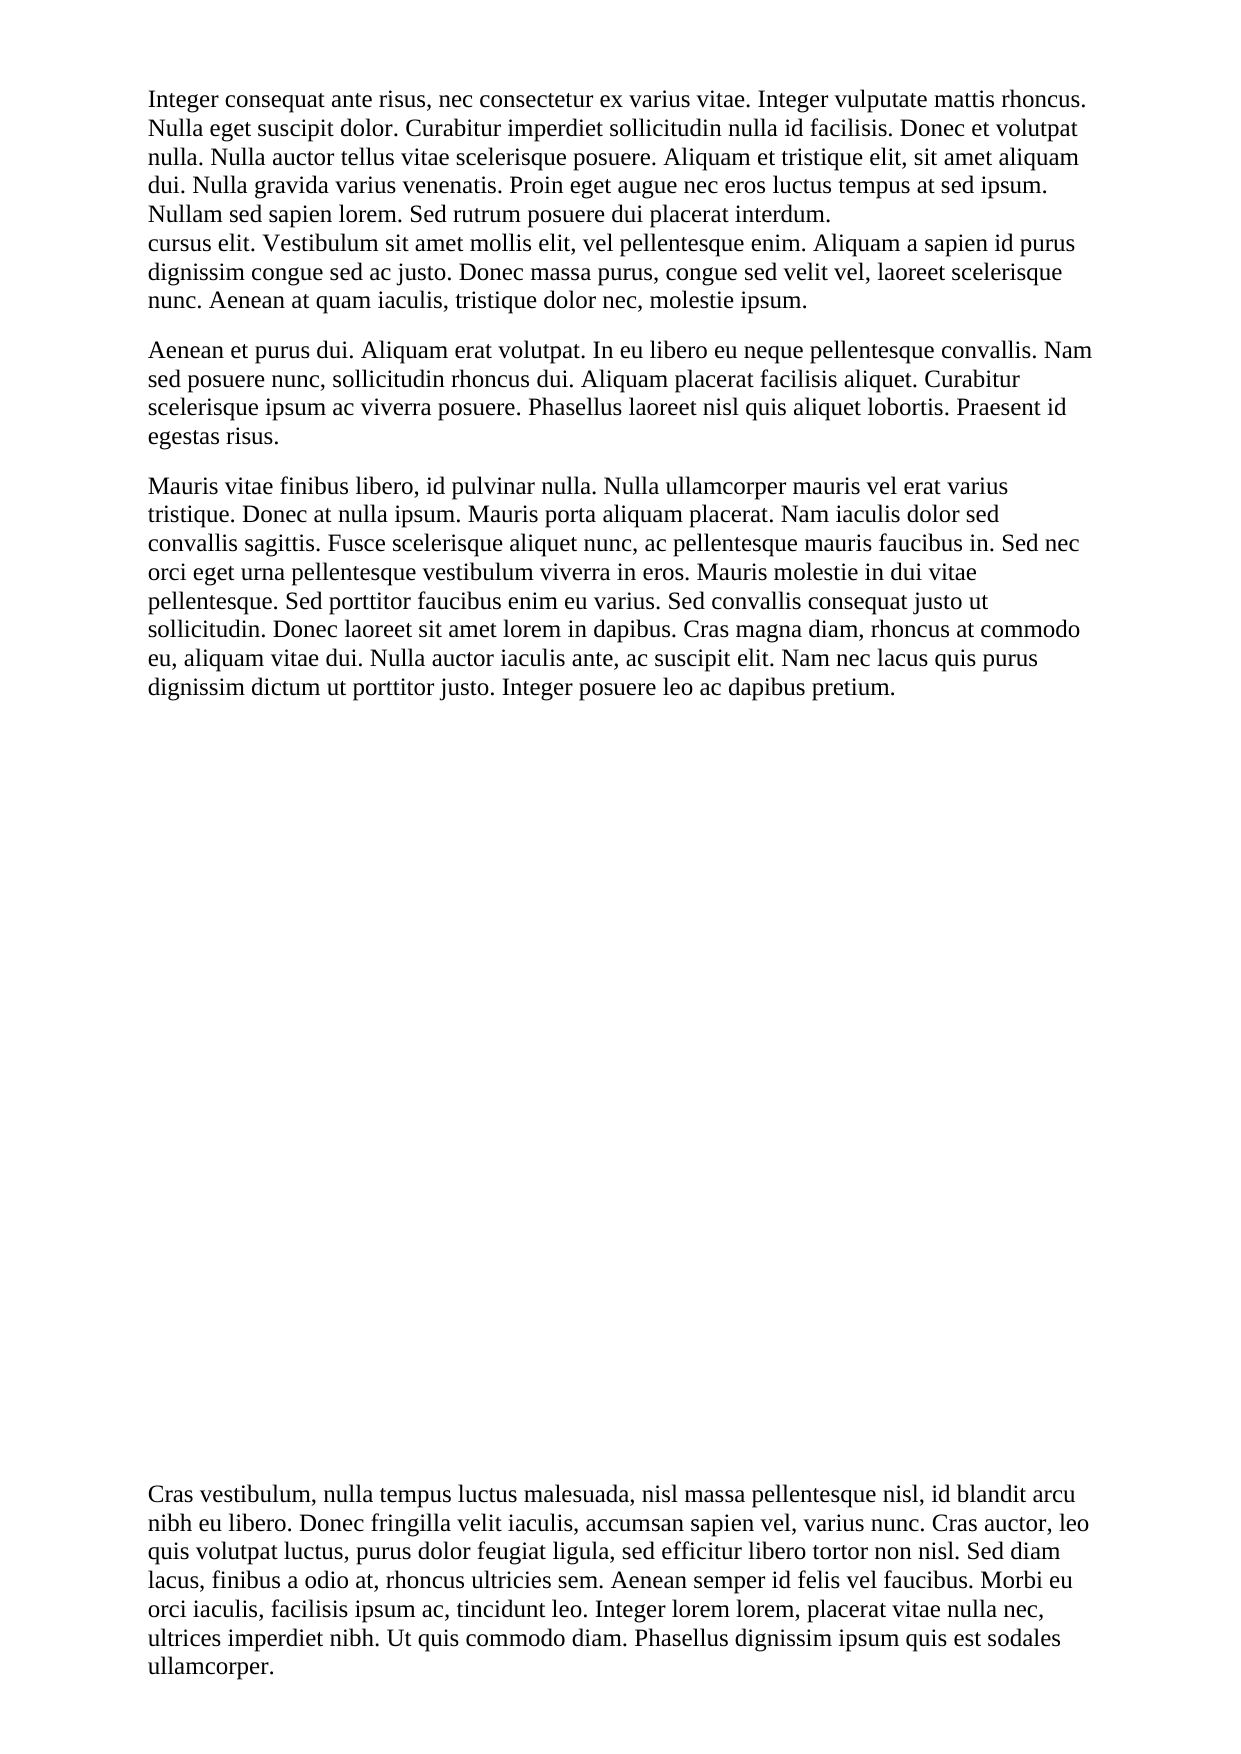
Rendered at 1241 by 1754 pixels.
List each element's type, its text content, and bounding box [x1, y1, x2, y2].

text Aenean et purus dui. Aliquam erat volutpat. In eu libero eu neque pellentesque convallis. Nam sed posuere nunc, sollicitudin rhoncus dui. Aliquam placerat facilisis aliquet. Curabitur scelerisque ipsum ac viverra posuere. Phasellus laoreet nisl quis aliquet lobortis. Praesent id egestas risus. [148, 335, 1093, 450]
text cursus elit. Vestibulum sit amet mollis elit, vel pellentesque enim. Aliquam a sapien id purus dignissim congue sed ac justo. Donec massa purus, congue sed velit vel, laoreet scelerisque nunc. Aenean at quam iaculis, tristique dolor nec, molestie ipsum. [148, 228, 1093, 314]
text Mauris vitae finibus libero, id pulvinar nulla. Nulla ullamcorper mauris vel erat varius tristique. Donec at nulla ipsum. Mauris porta aliquam placerat. Nam iaculis dolor sed convallis sagittis. Fusce scelerisque aliquet nunc, ac pellentesque mauris faucibus in. Sed nec orci eget urna pellentesque vestibulum viverra in eros. Mauris molestie in dui vitae pellentesque. Sed porttitor faucibus enim eu varius. Sed convallis consequat justo ut sollicitudin. Donec laoreet sit amet lorem in dapibus. Cras magna diam, rhoncus at commodo eu, aliquam vitae dui. Nulla auctor iaculis ante, ac suscipit elit. Nam nec lacus quis purus dignissim dictum ut porttitor justo. Integer posuere leo ac dapibus pretium. [148, 471, 1093, 701]
